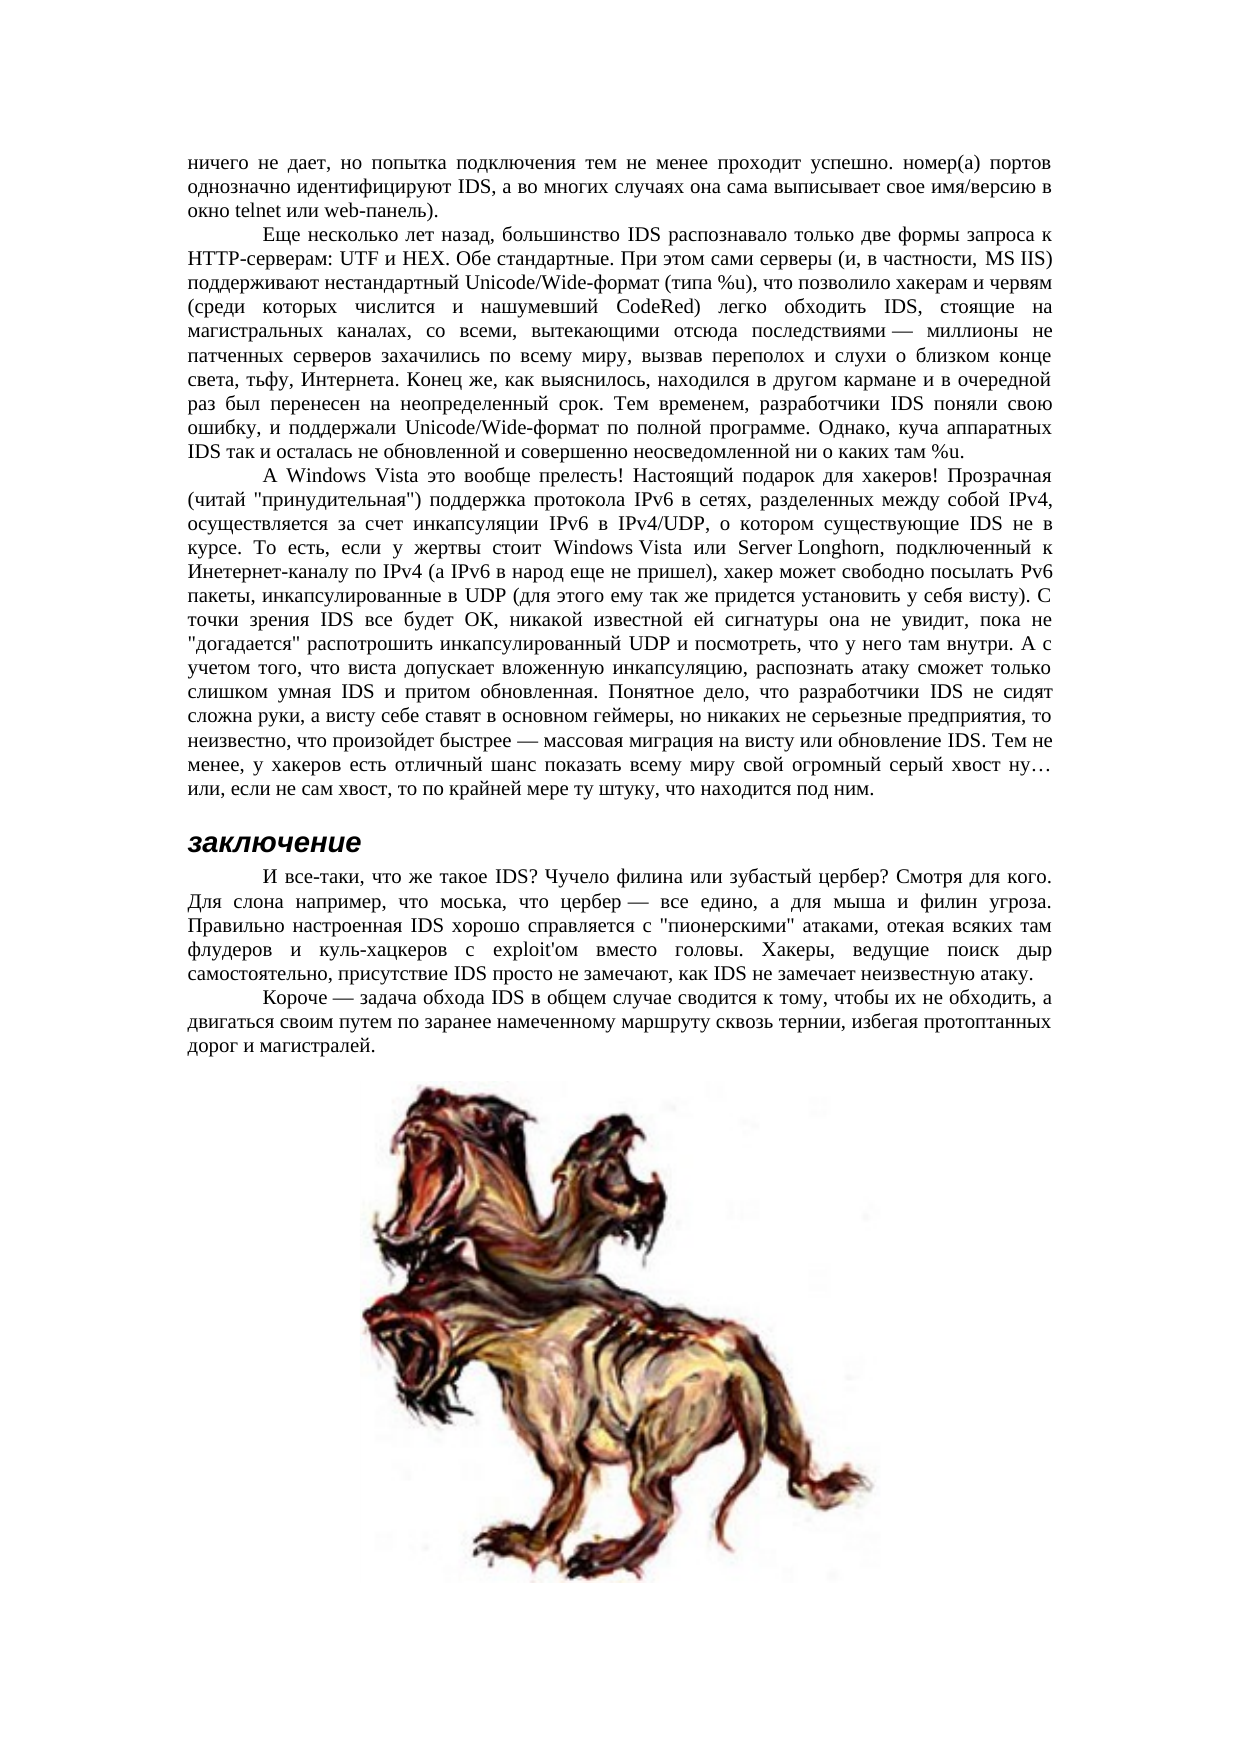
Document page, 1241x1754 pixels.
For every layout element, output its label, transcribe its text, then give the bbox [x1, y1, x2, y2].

picture [359, 1081, 881, 1583]
text Еще несколько лет назад, большинство IDS распознавало только две формы запроса к HTTP-серверам: UTF и HEX. Обе стандартные. При этом сами серверы (и, в частности, MS IIS) поддерживают нестандартный Unicode/Wide-формат (типа %u), что позволило хакерам и червям (среди которых числится и нашумевший CodeRed) легко обходить IDS, стоящие на магистральных каналах, со всеми, вытекающими отсюда последствиями — миллионы не патченных серверов захачились по всему миру, вызвав переполох и слухи о близком конце света, тьфу, Интернета. Конец же, как выяснилось, находился в другом кармане и в очередной раз был перенесен на неопределенный срок. Тем временем, разработчики IDS поняли свою ошибку, и поддержали Unicode/Wide-формат по полной программе. Однако, куча аппаратных IDS так и осталась не обновленной и совершенно неосведомленной ни о каких там %u. [187, 222, 1053, 463]
text Короче — задача обхода IDS в общем случае сводится к тому, чтобы их не обходить, а двигаться своим путем по заранее намеченному маршруту сквозь тернии, избегая протоптанных дорог и магистралей. [187, 985, 1053, 1057]
text И все-таки, что же такое IDS? Чучело филина или зубастый цербер? Смотря для кого. Для слона например, что моська, что цербер — все едино, а для мыша и филин угроза. Правильно настроенная IDS хорошо справляется с "пионерскими" атаками, отекая всяких там флудеров и куль-хацкеров с exploit'ом вместо головы. Хакеры, ведущие поиск дыр самостоятельно, присутствие IDS просто не замечают, как IDS не замечает неизвестную атаку. [187, 864, 1053, 985]
subtitle заключение [187, 825, 1053, 858]
text А Windows Vista это вообще прелесть! Настоящий подарок для хакеров! Прозрачная (читай "принудительная") поддержка протокола IPv6 в сетях, разделенных между собой IPv4, осуществляется за счет инкапсуляции IPv6 в IPv4/UDP, о котором существующие IDS не в курсе. То есть, если у жертвы стоит Windows Vista или Server Longhorn, подключенный к Инетернет-каналу по IPv4 (а IPv6 в народ еще не пришел), хакер может свободно посылать Pv6 пакеты, инкапсулированные в UDP (для этого ему так же придется установить у себя висту). С точки зрения IDS все будет ОК, никакой известной ей сигнатуры она не увидит, пока не "догадается" распотрошить инкапсулированный UDP и посмотреть, что у него там внутри. А с учетом того, что виста допускает вложенную инкапсуляцию, распознать атаку сможет только слишком умная IDS и притом обновленная. Понятное дело, что разработчики IDS не сидят сложна руки, а висту себе ставят в основном геймеры, но никаких не серьезные предприятия, то неизвестно, что произойдет быстрее — массовая миграция на висту или обновление IDS. Тем не менее, у хакеров есть отличный шанс показать всему миру свой огромный серый хвост ну… или, если не сам хвост, то по крайней мере ту штуку, что находится под ним. [187, 463, 1053, 800]
text ничего не дает, но попытка подключения тем не менее проходит успешно. номер(а) портов однозначно идентифицируют IDS, а во многих случаях она сама выписывает свое имя/версию в окно telnet или web-панель). [187, 150, 1053, 222]
